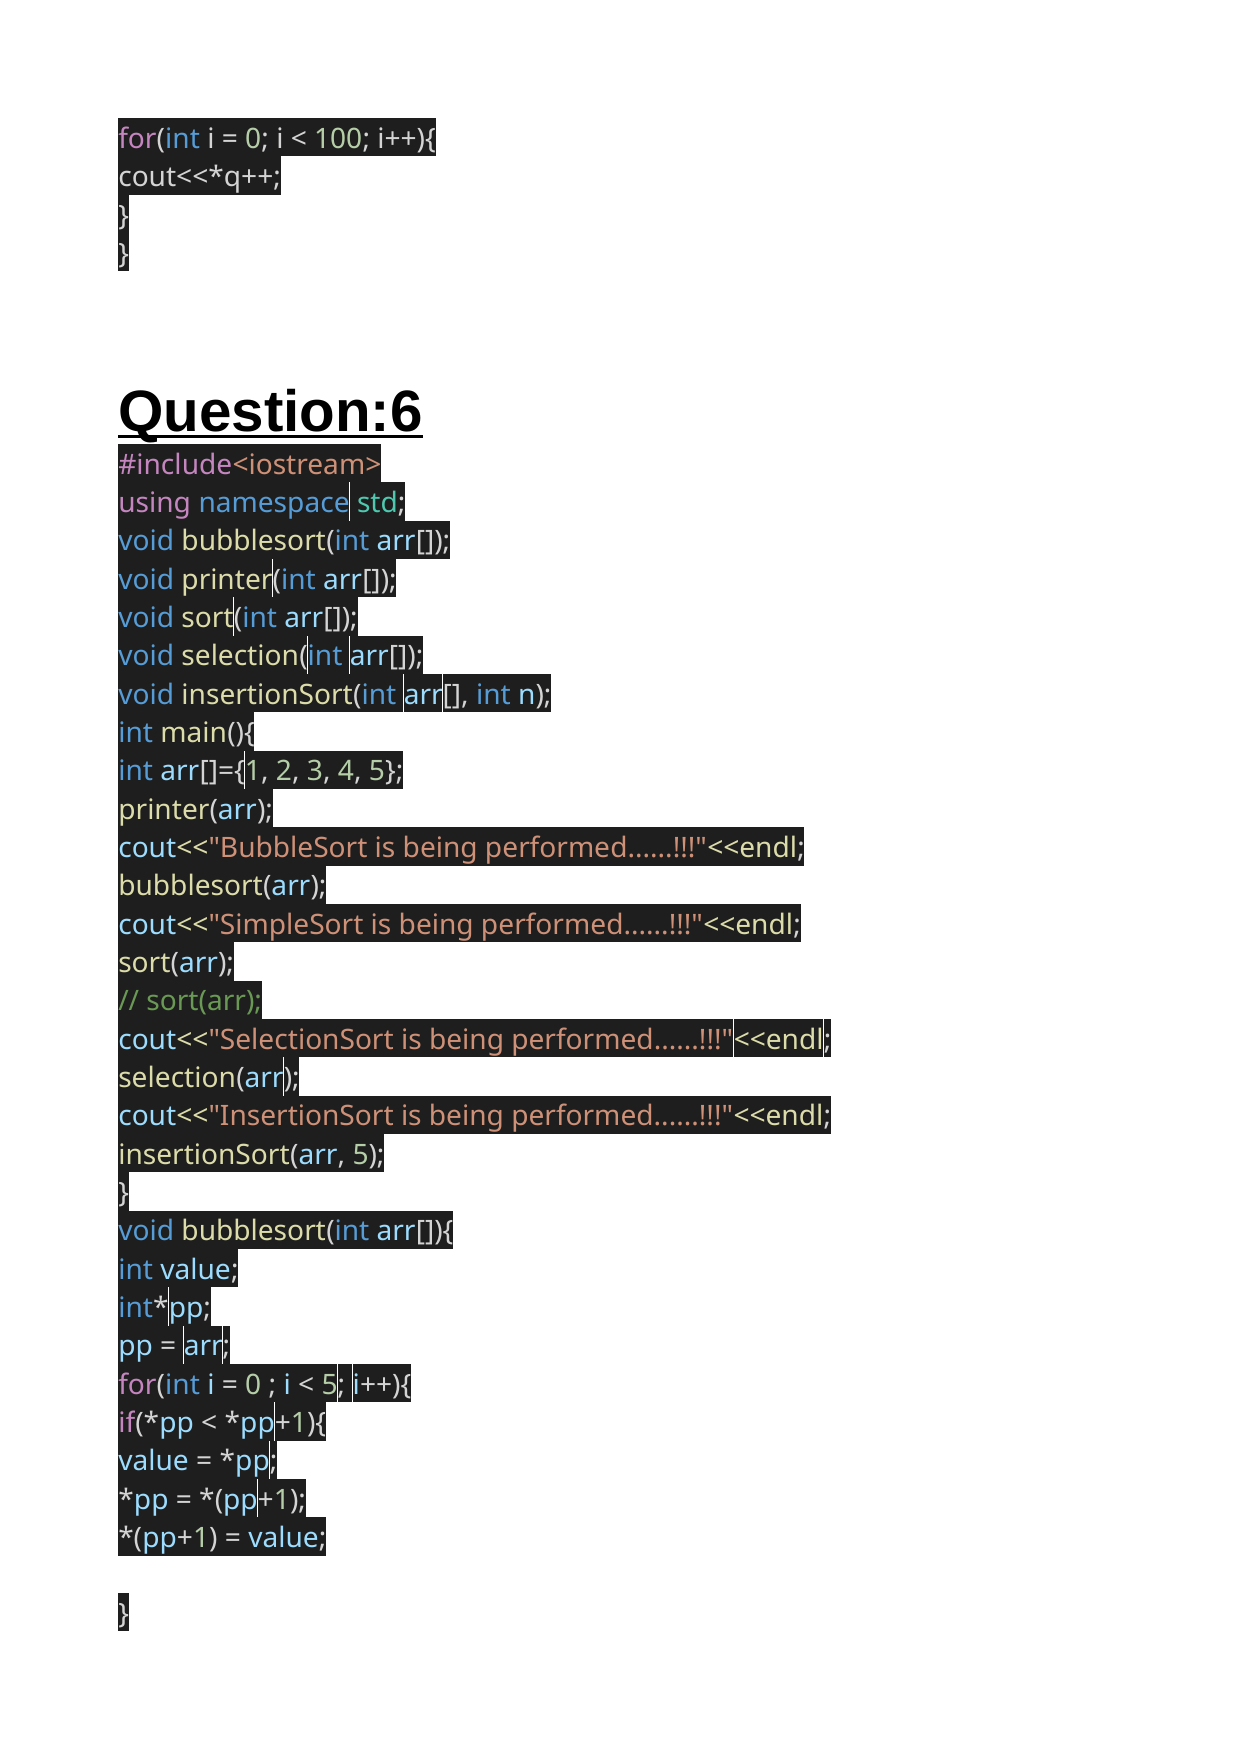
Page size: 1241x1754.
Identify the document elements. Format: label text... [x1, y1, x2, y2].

text int value; [118, 1249, 1122, 1287]
text cout<<"SimpleSort is being performed......!!!"<<endl; [118, 904, 1122, 942]
text for(int i = 0; i < 100; i++){ [118, 118, 1122, 156]
text pp = arr; [118, 1326, 1122, 1364]
text void selection(int arr[]); [118, 636, 1122, 674]
text // sort(arr); [118, 981, 1122, 1019]
text void bubblesort(int arr[]){ [118, 1211, 1122, 1249]
text Question:6 [118, 377, 1122, 444]
text #include<iostream> [118, 444, 1122, 482]
text void bubblesort(int arr[]); [118, 521, 1122, 559]
text cout<<"BubbleSort is being performed......!!!"<<endl; [118, 827, 1122, 866]
text } [118, 1593, 1122, 1631]
text *pp = *(pp+1); [118, 1479, 1122, 1517]
text } [118, 1172, 1122, 1211]
text } [118, 233, 1122, 271]
text *(pp+1) = value; [118, 1517, 1122, 1556]
text using namespace std; [118, 482, 1122, 521]
text printer(arr); [118, 789, 1122, 827]
text value = *pp; [118, 1441, 1122, 1479]
text sort(arr); [118, 942, 1122, 981]
text cout<<"InsertionSort is being performed......!!!"<<endl; [118, 1096, 1122, 1134]
text cout<<*q++; [118, 156, 1122, 195]
text int main(){ [118, 712, 1122, 751]
text void sort(int arr[]); [118, 597, 1122, 636]
text void printer(int arr[]); [118, 559, 1122, 597]
text selection(arr); [118, 1057, 1122, 1096]
text cout<<"SelectionSort is being performed......!!!"<<endl; [118, 1019, 1122, 1057]
text if(*pp < *pp+1){ [118, 1402, 1122, 1441]
text bubblesort(arr); [118, 866, 1122, 904]
text } [118, 195, 1122, 233]
text insertionSort(arr, 5); [118, 1134, 1122, 1172]
text int*pp; [118, 1287, 1122, 1326]
text int arr[]={1, 2, 3, 4, 5}; [118, 751, 1122, 789]
text void insertionSort(int arr[], int n); [118, 674, 1122, 712]
text for(int i = 0 ; i < 5; i++){ [118, 1364, 1122, 1402]
